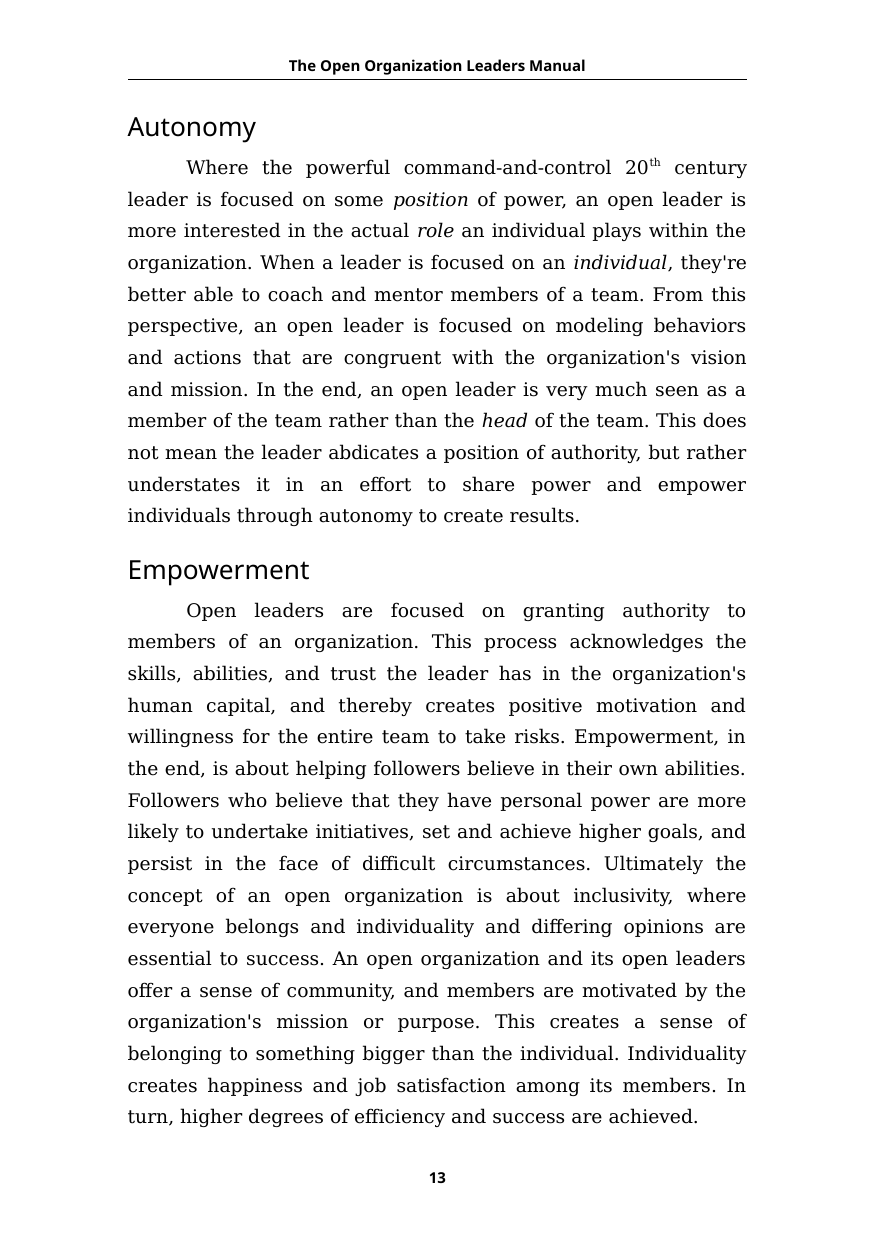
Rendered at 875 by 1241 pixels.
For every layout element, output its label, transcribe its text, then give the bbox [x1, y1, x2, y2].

text Open leaders are focused on granting authority to members of an organization. This process acknowledges the skills, abilities, and trust the leader has in the organization's human capital, and thereby creates positive motivation and willingness for the entire team to take risks. Empowerment, in the end, is about helping followers believe in their own abilities. Followers who believe that they have personal power are more likely to undertake initiatives, set and achieve higher goals, and persist in the face of difficult circumstances. Ultimately the concept of an open organization is about inclusivity, where everyone belongs and individuality and differing opinions are essential to success. An open organization and its open leaders offer a sense of community, and members are motivated by the organization's mission or purpose. This creates a sense of belonging to something bigger than the individual. Individuality creates happiness and job satisfaction among its members. In turn, higher degrees of efficiency and success are achieved. [127, 600, 747, 1128]
subtitle Autonomy [127, 109, 747, 144]
subtitle Empowerment [127, 552, 747, 587]
text Where the powerful command-and-control 20th century leader is focused on some position of power, an open leader is more interested in the actual role an individual plays within the organization. When a leader is focused on an individual, they're better able to coach and mentor members of a team. From this perspective, an open leader is focused on modeling behaviors and actions that are congruent with the organization's vision and mission. In the end, an open leader is very much seen as a member of the team rather than the head of the team. This does not mean the leader abdicates a position of authority, but rather understates it in an effort to share power and empower individuals through autonomy to create results. [127, 157, 747, 527]
